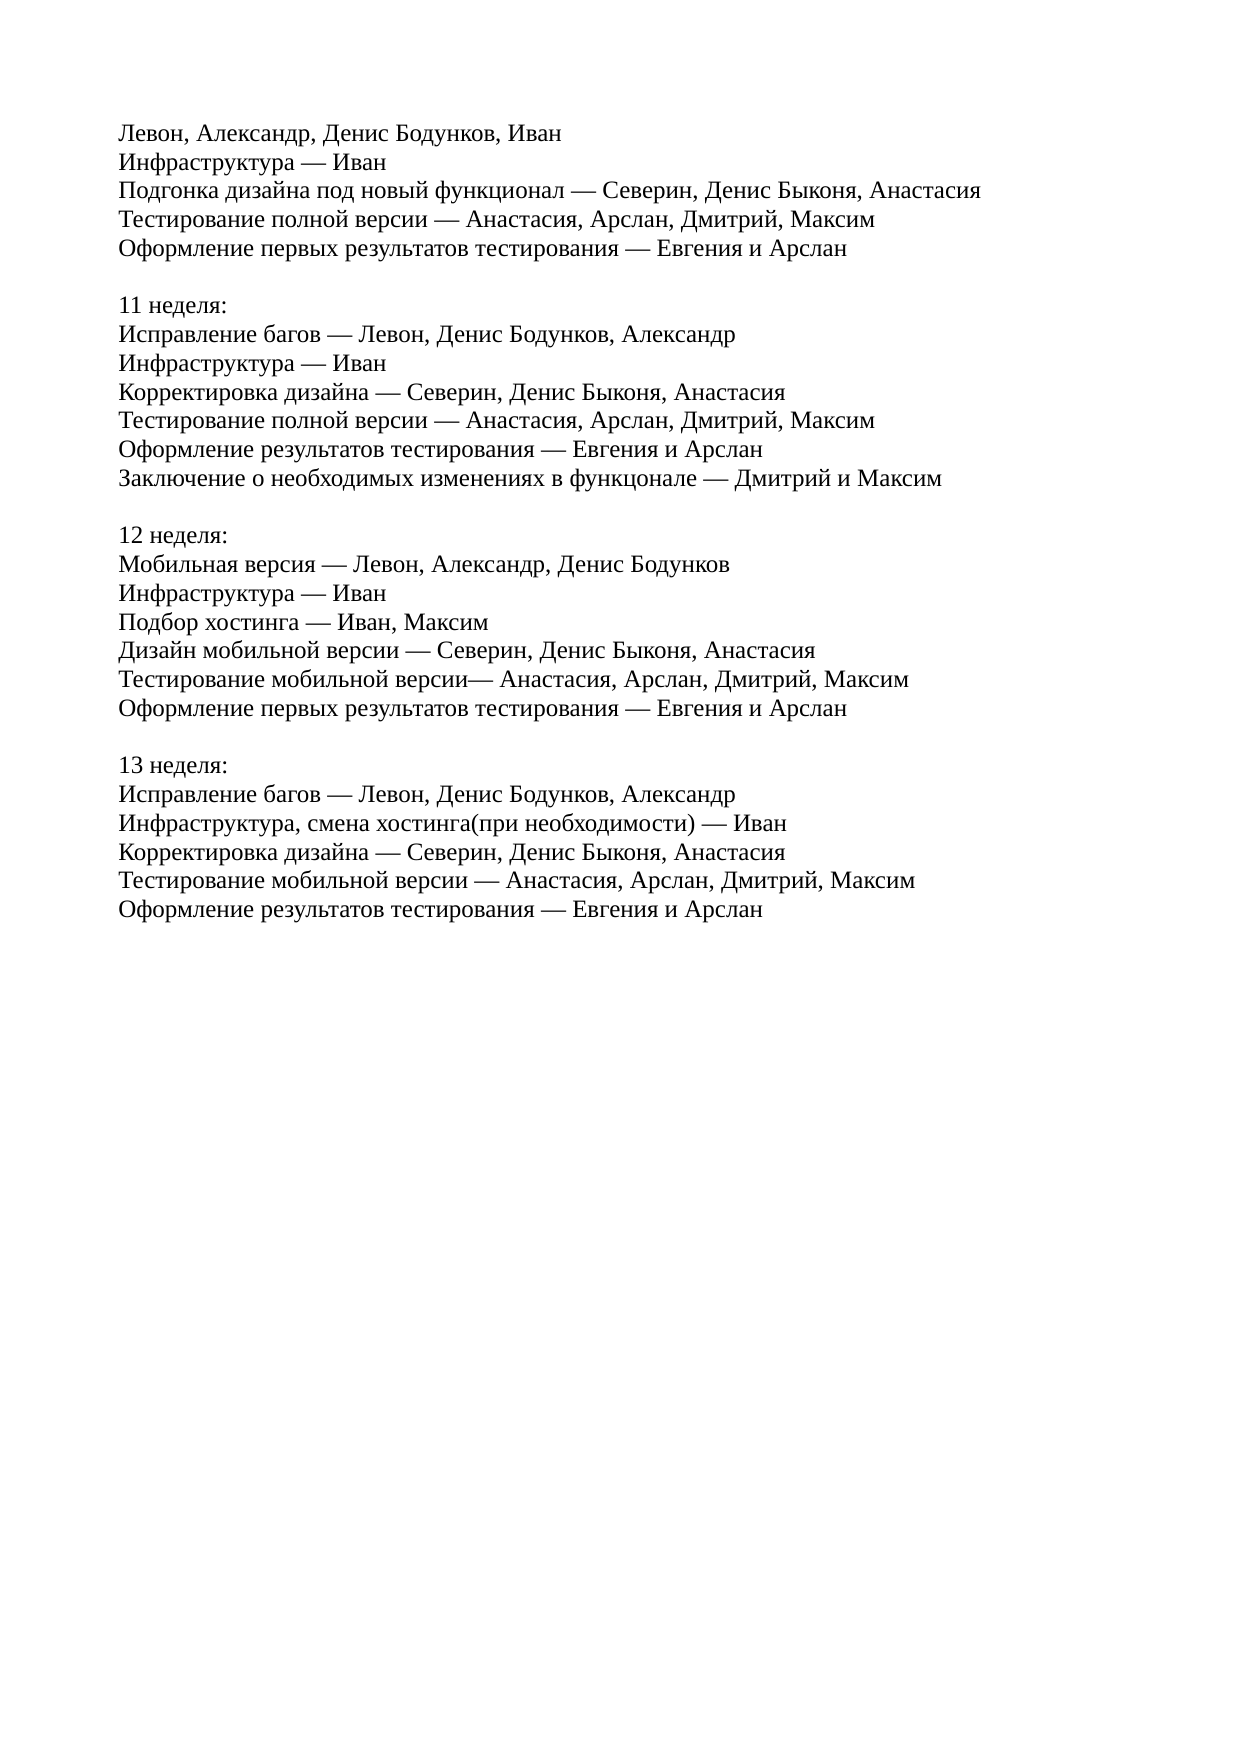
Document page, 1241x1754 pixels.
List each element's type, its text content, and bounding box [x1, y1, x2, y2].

text Инфраструктура, смена хостинга(при необходимости) — Иван [118, 808, 1122, 837]
text Тестирование мобильной версии— Анастасия, Арслан, Дмитрий, Максим [118, 664, 1122, 693]
text 11 неделя: [118, 291, 1122, 319]
text 13 неделя: [118, 751, 1122, 779]
text Исправление багов — Левон, Денис Бодунков, Александр [118, 779, 1122, 808]
text Мобильная версия — Левон, Александр, Денис Бодунков [118, 549, 1122, 578]
text 12 неделя: [118, 521, 1122, 549]
text Инфраструктура — Иван [118, 147, 1122, 176]
text Корректировка дизайна — Северин, Денис Быконя, Анастасия [118, 377, 1122, 406]
text Подбор хостинга — Иван, Максим [118, 607, 1122, 636]
text Исправление багов — Левон, Денис Бодунков, Александр [118, 319, 1122, 348]
text Тестирование полной версии — Анастасия, Арслан, Дмитрий, Максим [118, 204, 1122, 233]
text Тестирование полной версии — Анастасия, Арслан, Дмитрий, Максим [118, 406, 1122, 434]
text Подгонка дизайна под новый функционал — Северин, Денис Быконя, Анастасия [118, 176, 1122, 204]
text Корректировка дизайна — Северин, Денис Быконя, Анастасия [118, 837, 1122, 866]
text Оформление первых результатов тестирования — Евгения и Арслан [118, 693, 1122, 722]
text Оформление результатов тестирования — Евгения и Арслан [118, 434, 1122, 463]
text - Левон, Александр, Денис Бодунков, Иван [118, 118, 1122, 147]
text Дизайн мобильной версии — Северин, Денис Быконя, Анастасия [118, 636, 1122, 664]
text Инфраструктура — Иван [118, 578, 1122, 607]
text Оформление первых результатов тестирования — Евгения и Арслан [118, 233, 1122, 262]
text Заключение о необходимых изменениях в функцонале — Дмитрий и Максим [118, 463, 1122, 492]
text Инфраструктура — Иван [118, 348, 1122, 377]
text Тестирование мобильной версии — Анастасия, Арслан, Дмитрий, Максим [118, 866, 1122, 894]
text Оформление результатов тестирования — Евгения и Арслан [118, 894, 1122, 923]
